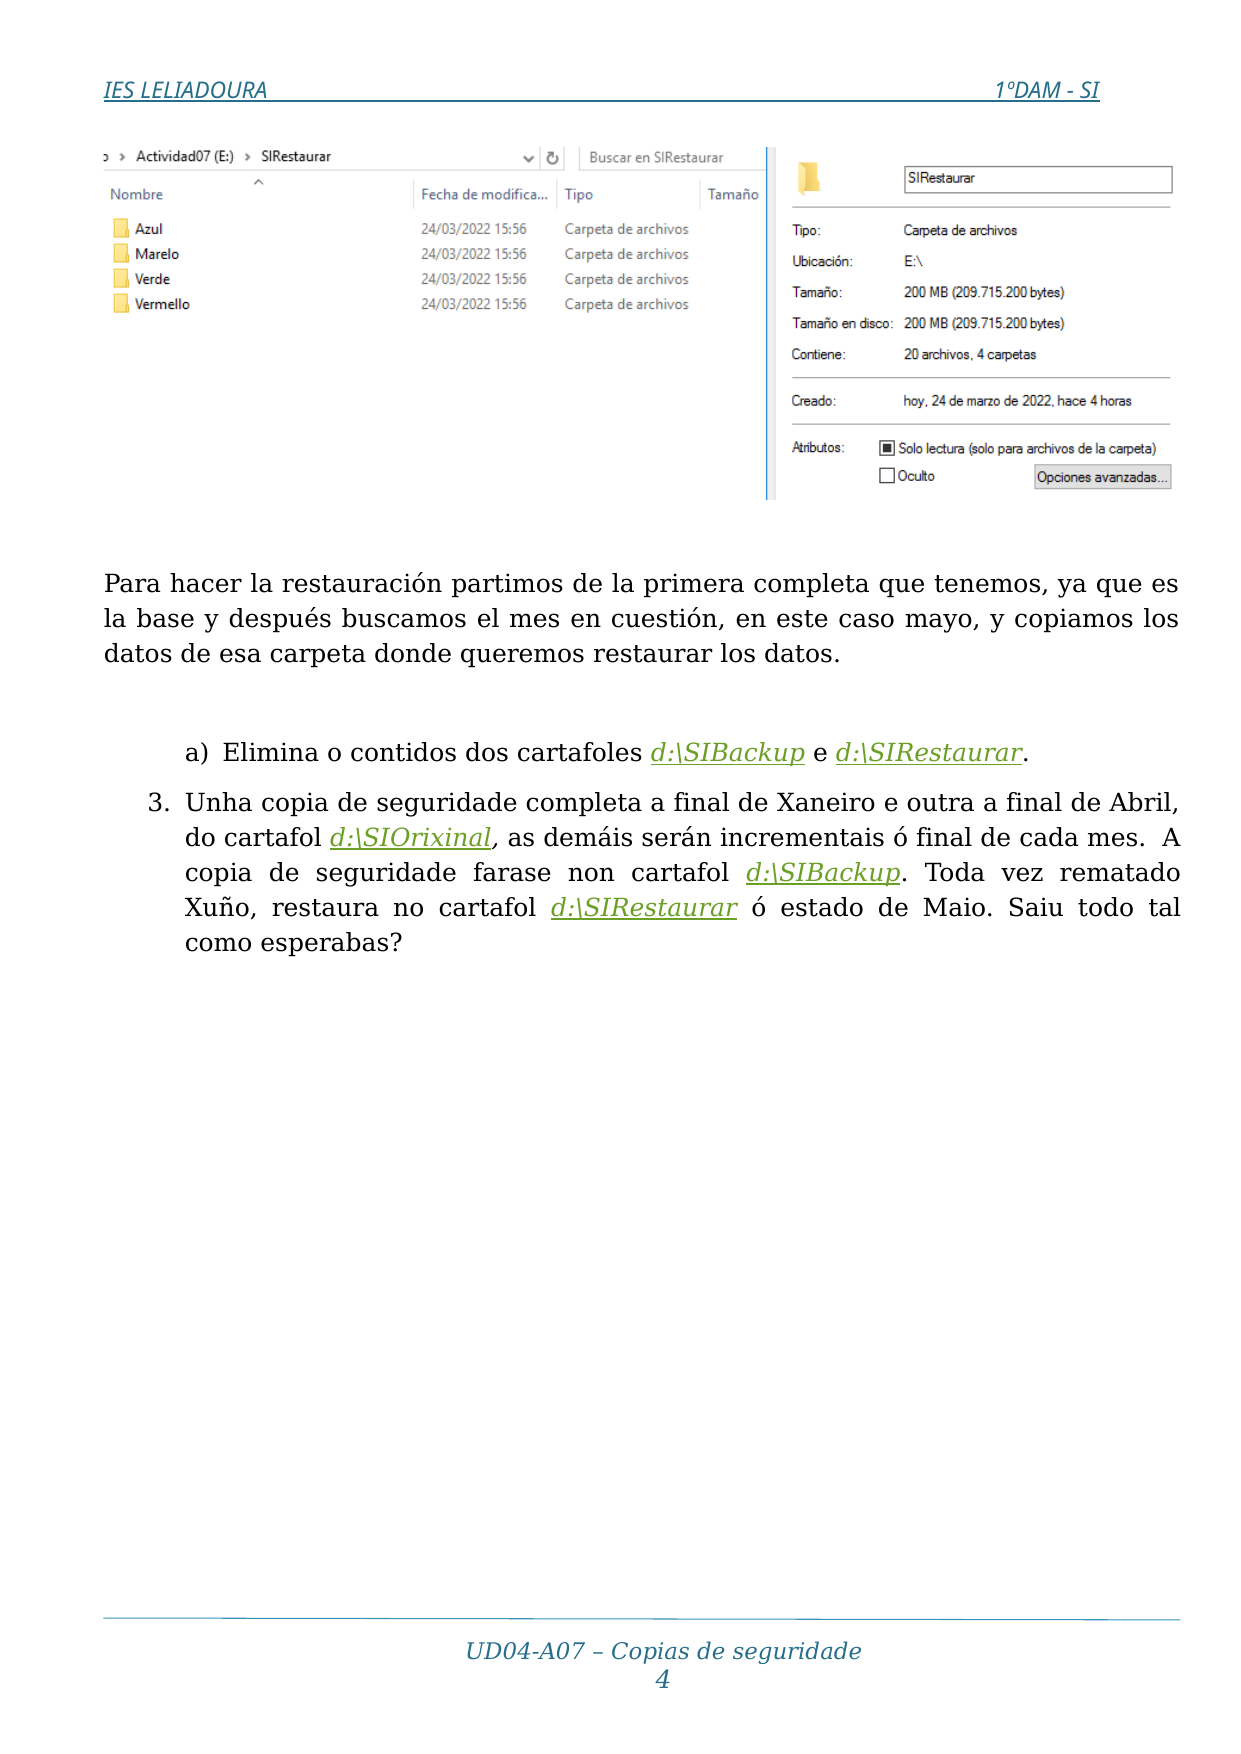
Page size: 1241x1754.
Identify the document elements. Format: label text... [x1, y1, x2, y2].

text Para hacer la restauración partimos de la primera completa que tenemos, ya que es la base y después buscamos el mes en cuestión, en este caso mayo, y copiamos los datos de esa carpeta donde queremos restaurar los datos. [103, 569, 1181, 668]
list Elimina o contidos dos cartafoles d:\SIBackup e d:\SIRestaurar. [184, 738, 1181, 768]
list Unha copia de seguridade completa a final de Xaneiro e outra a final de Abril, do cartafol d:\SIOrixinal, as demáis serán incrementais ó final de cada mes. A copia de seguridade farase non cartafol d:\SIBackup. Toda vez rematado Xuño, restaura no cartafol d:\SIRestaurar ó estado de Maio. Saiu todo tal como esperabas? [147, 788, 1181, 957]
